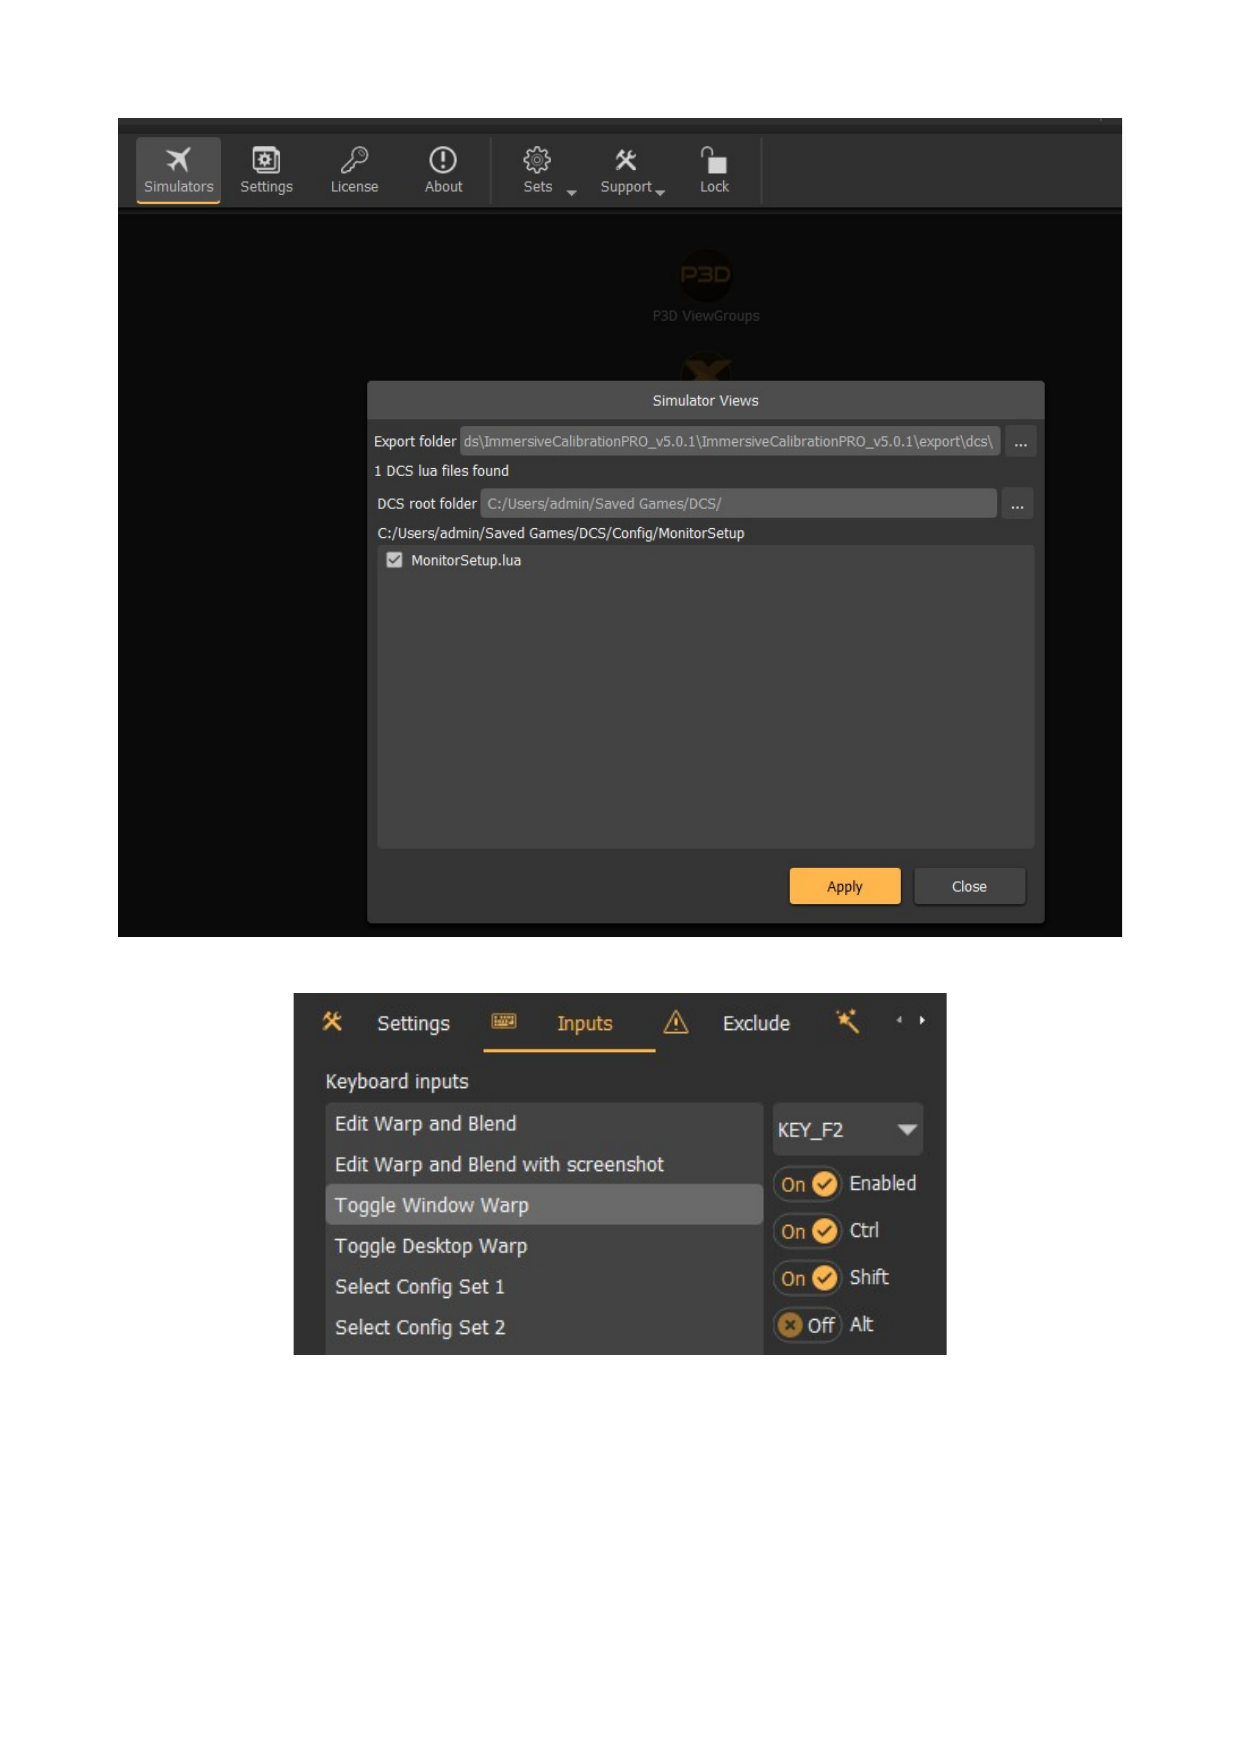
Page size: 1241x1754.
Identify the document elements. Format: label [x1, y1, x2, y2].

picture [118, 118, 1123, 937]
picture [293, 993, 947, 1355]
